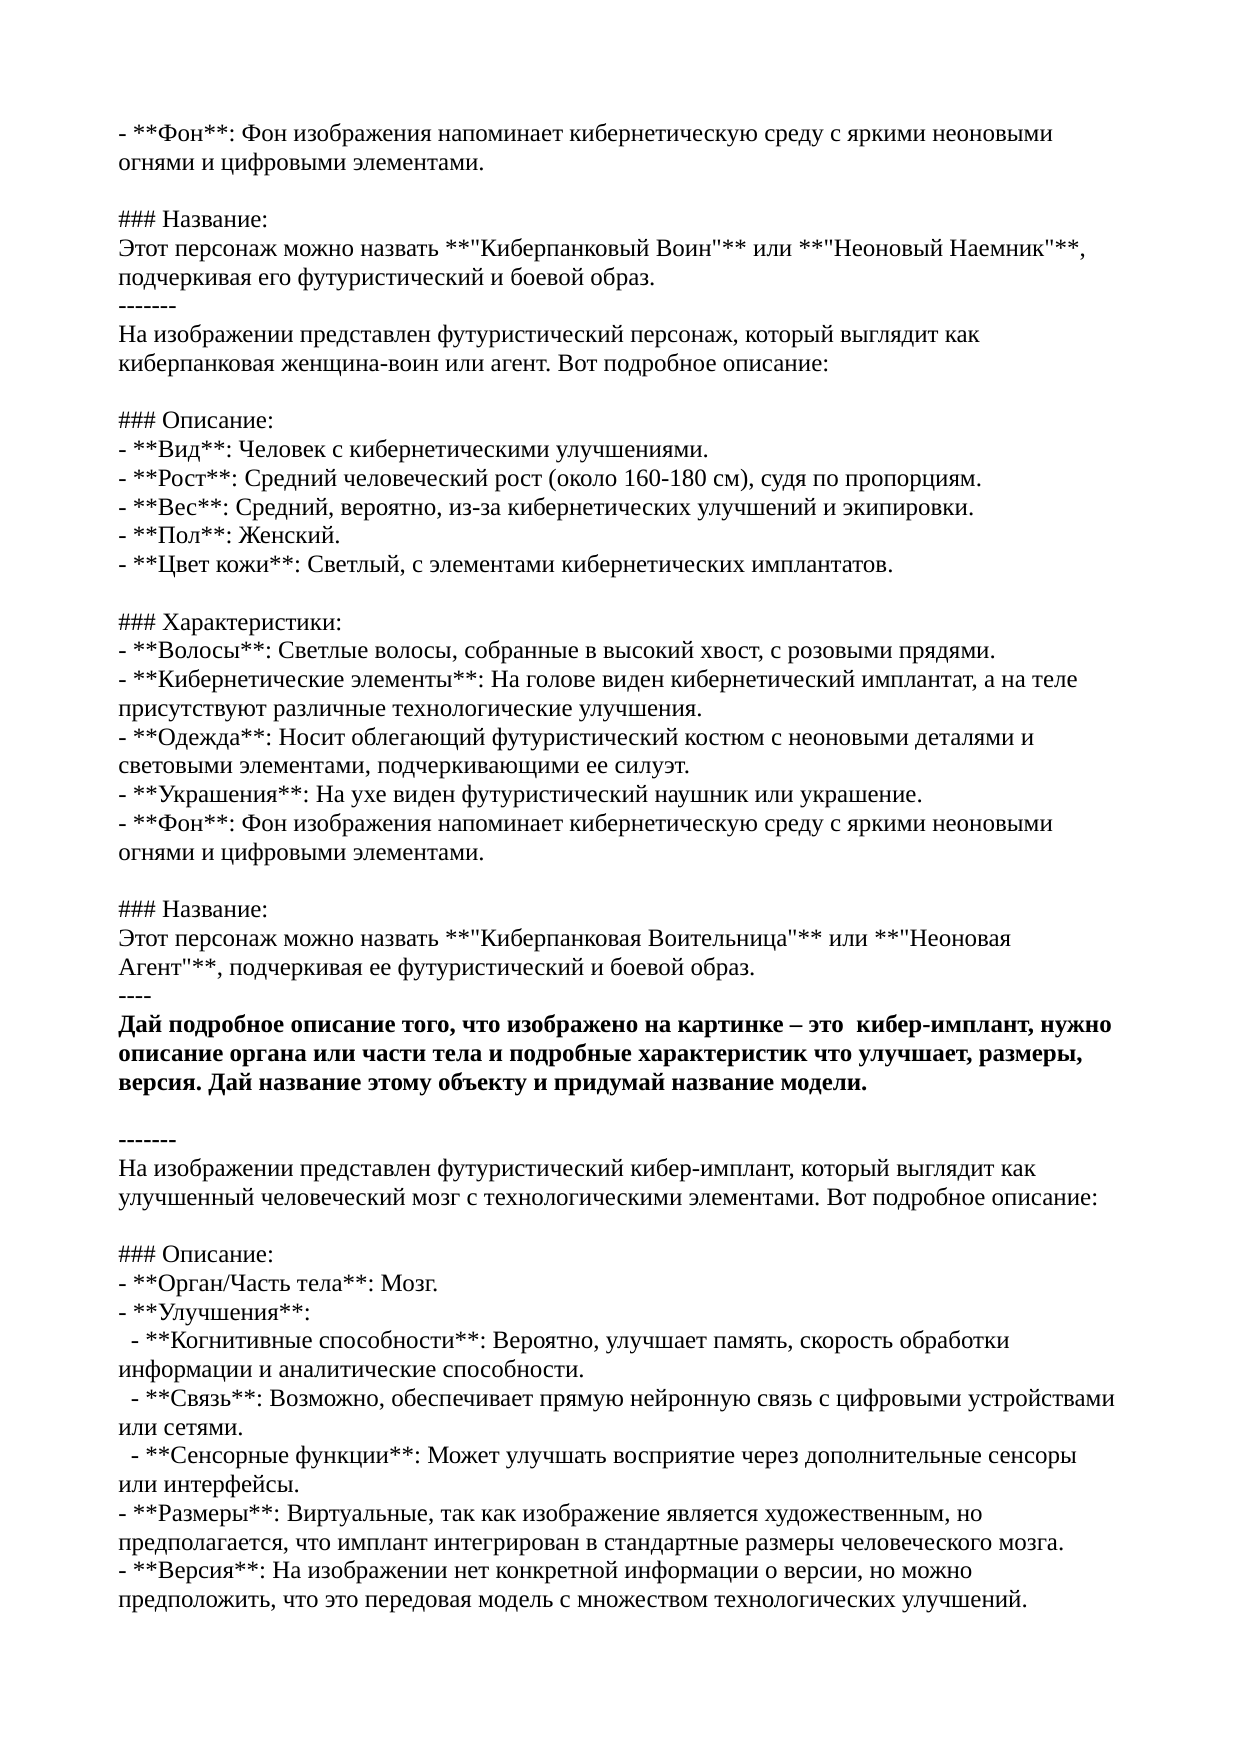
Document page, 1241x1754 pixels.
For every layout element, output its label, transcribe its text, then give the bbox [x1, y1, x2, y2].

text - **Размеры**: Виртуальные, так как изображение является художественным, но предполагается, что имплант интегрирован в стандартные размеры человеческого мозга. [118, 1498, 1122, 1556]
text На изображении представлен футуристический кибер-имплант, который выглядит как улучшенный человеческий мозг с технологическими элементами. Вот подробное описание: [118, 1153, 1122, 1211]
text ---- [118, 981, 1122, 1009]
text - **Улучшения**: [118, 1297, 1122, 1326]
text - **Кибернетические элементы**: На голове виден кибернетический имплантат, а на теле присутствуют различные технологические улучшения. [118, 664, 1122, 722]
text - **Волосы**: Светлые волосы, собранные в высокий хвост, с розовыми прядями. [118, 636, 1122, 664]
text ### Название: [118, 204, 1122, 233]
text - **Когнитивные способности**: Вероятно, улучшает память, скорость обработки информации и аналитические способности. [118, 1326, 1122, 1383]
text Этот персонаж можно назвать **"Киберпанковая Воительница"** или **"Неоновая Агент"**, подчеркивая ее футуристический и боевой образ. [118, 923, 1122, 981]
text Этот персонаж можно назвать **"Киберпанковый Воин"** или **"Неоновый Наемник"**, подчеркивая его футуристический и боевой образ. [118, 233, 1122, 291]
text - **Вес**: Средний, вероятно, из-за кибернетических улучшений и экипировки. [118, 492, 1122, 521]
text На изображении представлен футуристический персонаж, который выглядит как киберпанковая женщина-воин или агент. Вот подробное описание: [118, 319, 1122, 377]
text - **Орган/Часть тела**: Мозг. [118, 1268, 1122, 1297]
text - **Фон**: Фон изображения напоминает кибернетическую среду с яркими неоновыми огнями и цифровыми элементами. [118, 808, 1122, 866]
text - **Версия**: На изображении нет конкретной информации о версии, но можно предположить, что это передовая модель с множеством технологических улучшений. [118, 1556, 1122, 1613]
text ### Название: [118, 894, 1122, 923]
text - **Одежда**: Носит облегающий футуристический костюм с неоновыми деталями и световыми элементами, подчеркивающими ее силуэт. [118, 722, 1122, 779]
text ------- [118, 291, 1122, 319]
text ### Описание: [118, 406, 1122, 434]
text ### Характеристики: [118, 607, 1122, 636]
text - **Рост**: Средний человеческий рост (около 160-180 см), судя по пропорциям. [118, 463, 1122, 492]
text - **Вид**: Человек с кибернетическими улучшениями. [118, 434, 1122, 463]
text - **Пол**: Женский. [118, 521, 1122, 549]
text ### Описание: [118, 1239, 1122, 1268]
text - **Сенсорные функции**: Может улучшать восприятие через дополнительные сенсоры или интерфейсы. [118, 1441, 1122, 1498]
text Дай подробное описание того, что изображено на картинке – это кибер-имплант, нужно описание органа или части тела и подробные характеристик что улучшает, размеры, версия. Дай название этому объекту и придумай название модели. [118, 1009, 1122, 1096]
text - **Украшения**: На ухе виден футуристический наушник или украшение. [118, 779, 1122, 808]
text - **Связь**: Возможно, обеспечивает прямую нейронную связь с цифровыми устройствами или сетями. [118, 1383, 1122, 1441]
text - **Фон**: Фон изображения напоминает кибернетическую среду с яркими неоновыми огнями и цифровыми элементами. [118, 118, 1122, 176]
text - **Цвет кожи**: Светлый, с элементами кибернетических имплантатов. [118, 549, 1122, 578]
text ------- [118, 1124, 1122, 1153]
